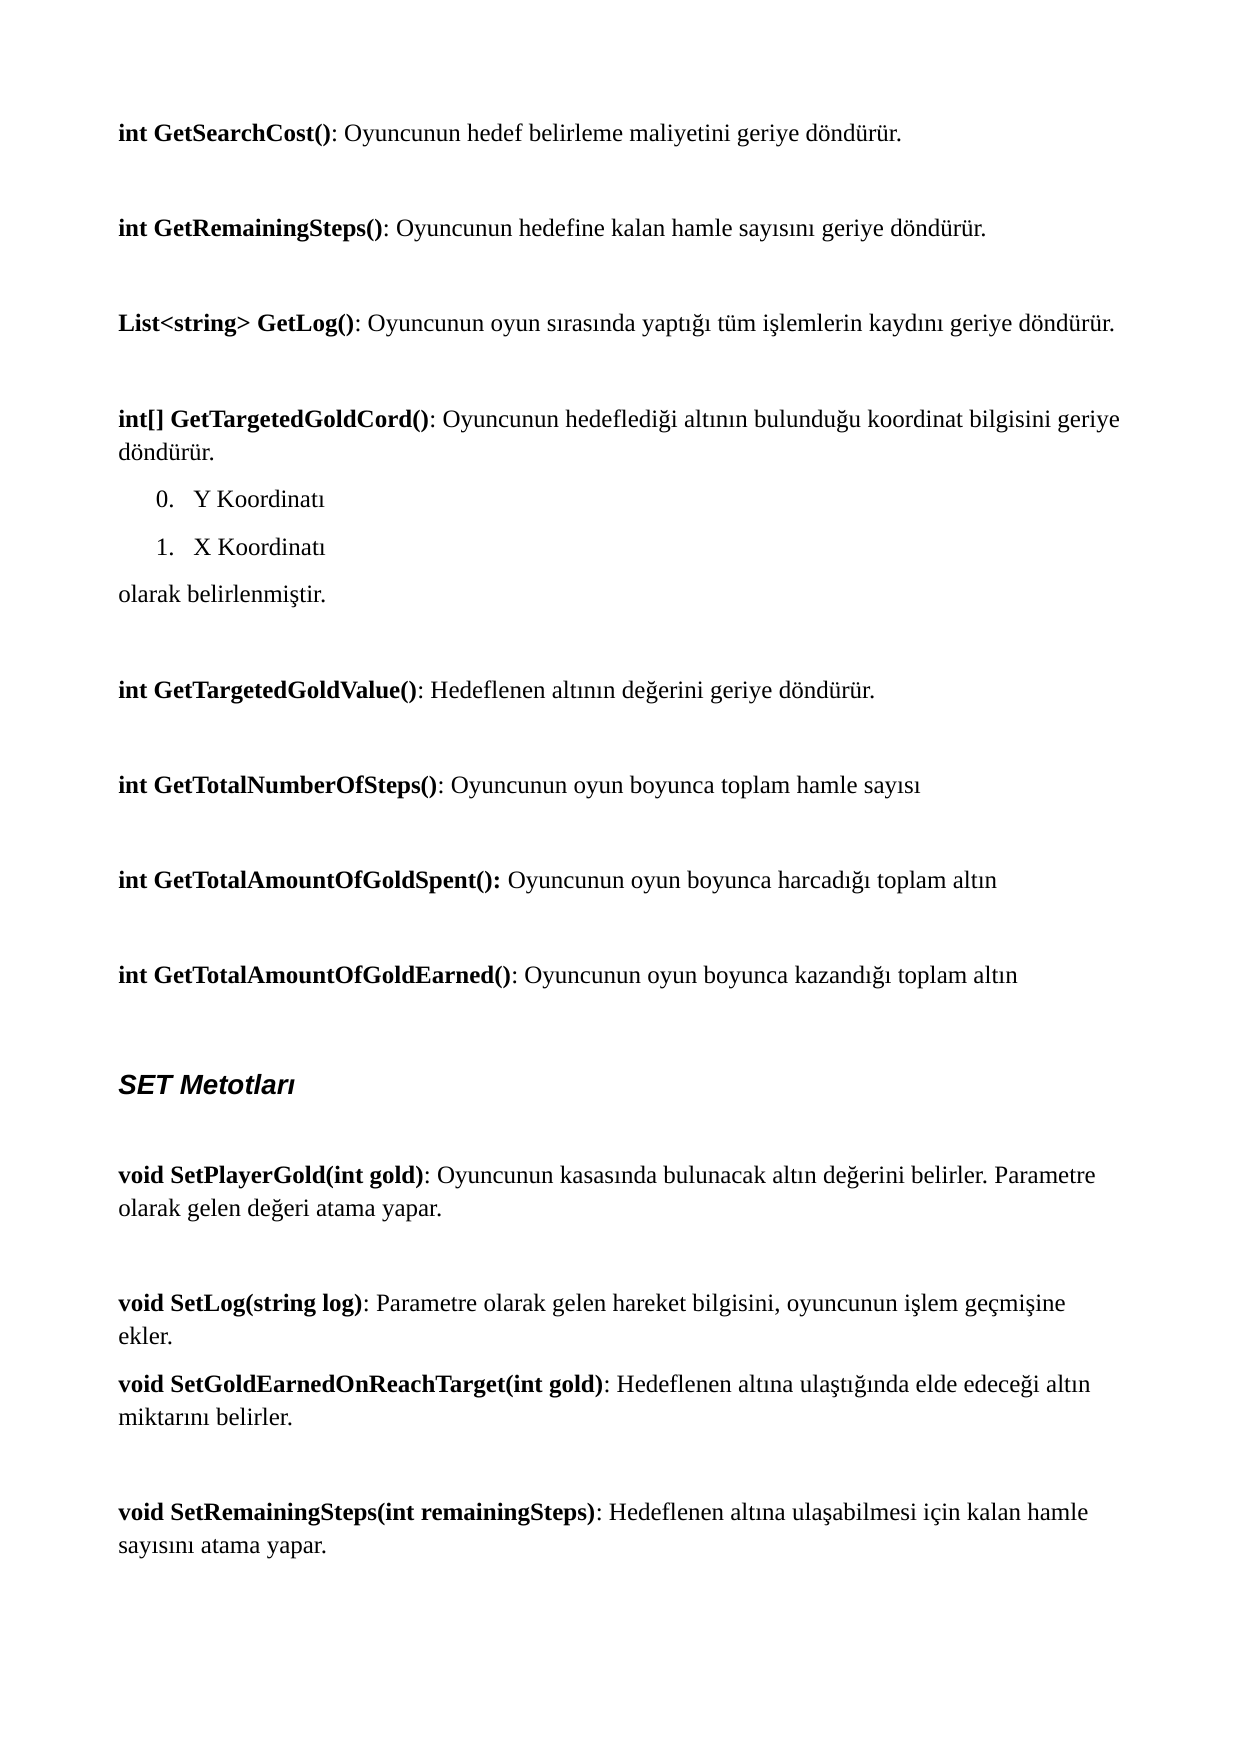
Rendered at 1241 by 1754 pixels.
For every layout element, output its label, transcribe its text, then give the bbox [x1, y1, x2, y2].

text int GetTargetedGoldValue(): Hedeflenen altının değerini geriye döndürür. [118, 675, 1122, 703]
text void SetLog(string log): Parametre olarak gelen hareket bilgisini, oyuncunun işlem geçmişine ekler. [118, 1288, 1122, 1350]
text olarak belirlenmiştir. [118, 579, 1122, 608]
text void SetGoldEarnedOnReachTarget(int gold): Hedeflenen altına ulaştığında elde edeceği altın miktarını belirler. [118, 1369, 1122, 1431]
list Y Koordinatı [156, 484, 1122, 513]
text void SetRemainingSteps(int remainingSteps): Hedeflenen altına ulaşabilmesi için kalan hamle sayısını atama yapar. [118, 1497, 1122, 1559]
text int GetTotalNumberOfSteps(): Oyuncunun oyun boyunca toplam hamle sayısı [118, 770, 1122, 799]
text List<string> GetLog(): Oyuncunun oyun sırasında yaptığı tüm işlemlerin kaydını geriye döndürür. [118, 308, 1122, 337]
subtitle SET Metotları [118, 1068, 1122, 1100]
list X Koordinatı [156, 532, 1122, 561]
text int GetTotalAmountOfGoldSpent(): Oyuncunun oyun boyunca harcadığı toplam altın [118, 865, 1122, 894]
text int GetSearchCost(): Oyuncunun hedef belirleme maliyetini geriye döndürür. [118, 118, 1122, 147]
text int GetRemainingSteps(): Oyuncunun hedefine kalan hamle sayısını geriye döndürür. [118, 213, 1122, 242]
text int[] GetTargetedGoldCord(): Oyuncunun hedeflediği altının bulunduğu koordinat bilgisini geriye döndürür. [118, 404, 1122, 466]
text void SetPlayerGold(int gold): Oyuncunun kasasında bulunacak altın değerini belirler. Parametre olarak gelen değeri atama yapar. [118, 1160, 1122, 1222]
text int GetTotalAmountOfGoldEarned(): Oyuncunun oyun boyunca kazandığı toplam altın [118, 960, 1122, 989]
